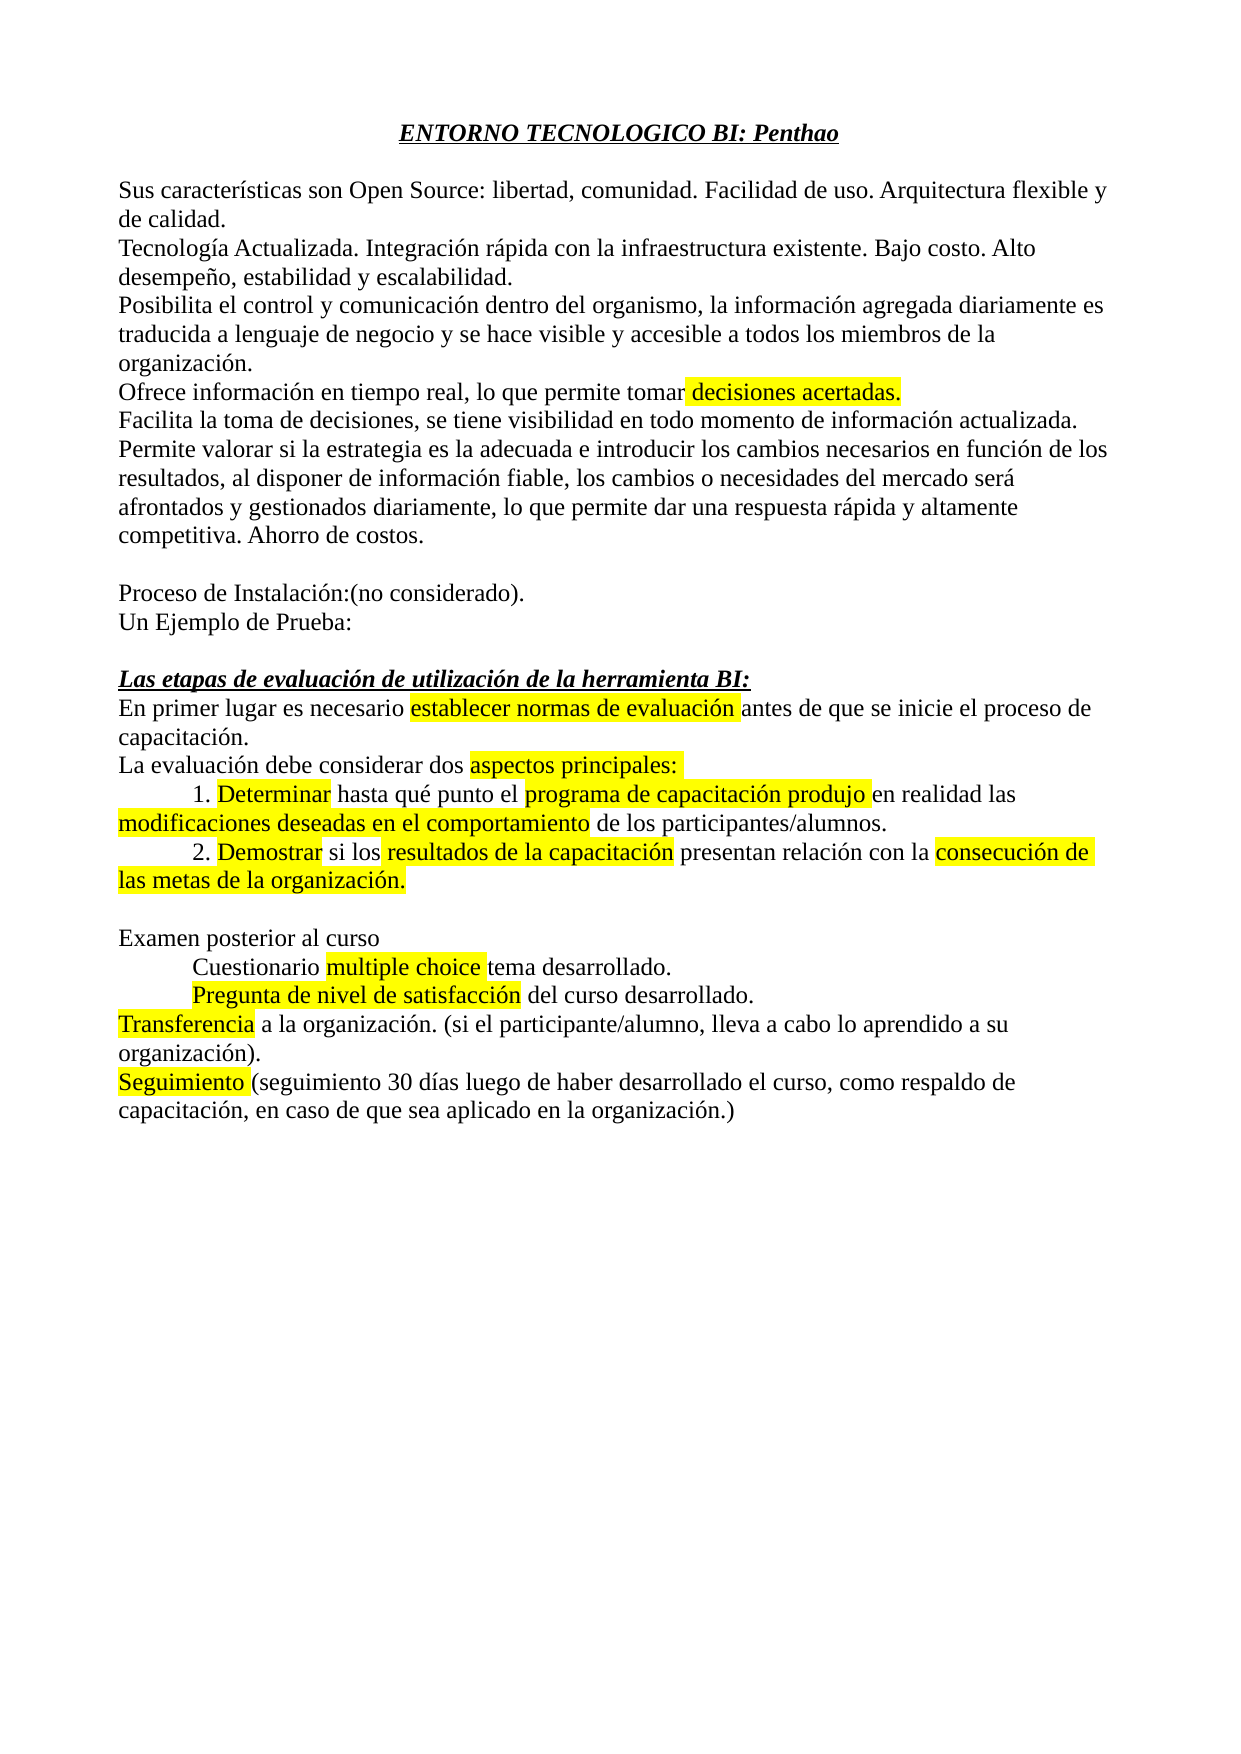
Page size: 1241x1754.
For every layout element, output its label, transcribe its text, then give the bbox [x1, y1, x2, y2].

text Tecnología Actualizada. Integración rápida con la infraestructura existente. Bajo costo. Alto desempeño, estabilidad y escalabilidad. [118, 233, 1122, 291]
text Pregunta de nivel de satisfacción del curso desarrollado. [118, 981, 1122, 1009]
text Examen posterior al curso [118, 923, 1122, 952]
text Permite valorar si la estrategia es la adecuada e introducir los cambios necesarios en función de los resultados, al disponer de información fiable, los cambios o necesidades del mercado será afrontados y gestionados diariamente, lo que permite dar una respuesta rápida y altamente competitiva. Ahorro de costos. [118, 434, 1122, 549]
text Un Ejemplo de Prueba: [118, 607, 1122, 636]
text En primer lugar es necesario establecer normas de evaluación antes de que se inicie el proceso de capacitación. [118, 693, 1122, 751]
text La evaluación debe considerar dos aspectos principales: [118, 751, 1122, 779]
text 2. Demostrar si los resultados de la capacitación presentan relación con la consecución de las metas de la organización. [118, 837, 1122, 894]
text Posibilita el control y comunicación dentro del organismo, la información agregada diariamente es traducida a lenguaje de negocio y se hace visible y accesible a todos los miembros de la organización. [118, 291, 1122, 377]
text Seguimiento (seguimiento 30 días luego de haber desarrollado el curso, como respaldo de capacitación, en caso de que sea aplicado en la organización.) [118, 1067, 1122, 1124]
text Transferencia a la organización. (si el participante/alumno, lleva a cabo lo aprendido a su organización). [118, 1009, 1122, 1067]
text ENTORNO TECNOLOGICO BI: Penthao [118, 118, 1122, 147]
text Las etapas de evaluación de utilización de la herramienta BI: [118, 664, 1122, 693]
text 1. Determinar hasta qué punto el programa de capacitación produjo en realidad las modificaciones deseadas en el comportamiento de los participantes/alumnos. [118, 779, 1122, 837]
text Ofrece información en tiempo real, lo que permite tomar decisiones acertadas. [118, 377, 1122, 406]
text Sus características son Open Source: libertad, comunidad. Facilidad de uso. Arquitectura flexible y de calidad. [118, 176, 1122, 233]
text Proceso de Instalación:(no considerado). [118, 578, 1122, 607]
text Facilita la toma de decisiones, se tiene visibilidad en todo momento de información actualizada. [118, 406, 1122, 434]
text Cuestionario multiple choice tema desarrollado. [118, 952, 1122, 981]
